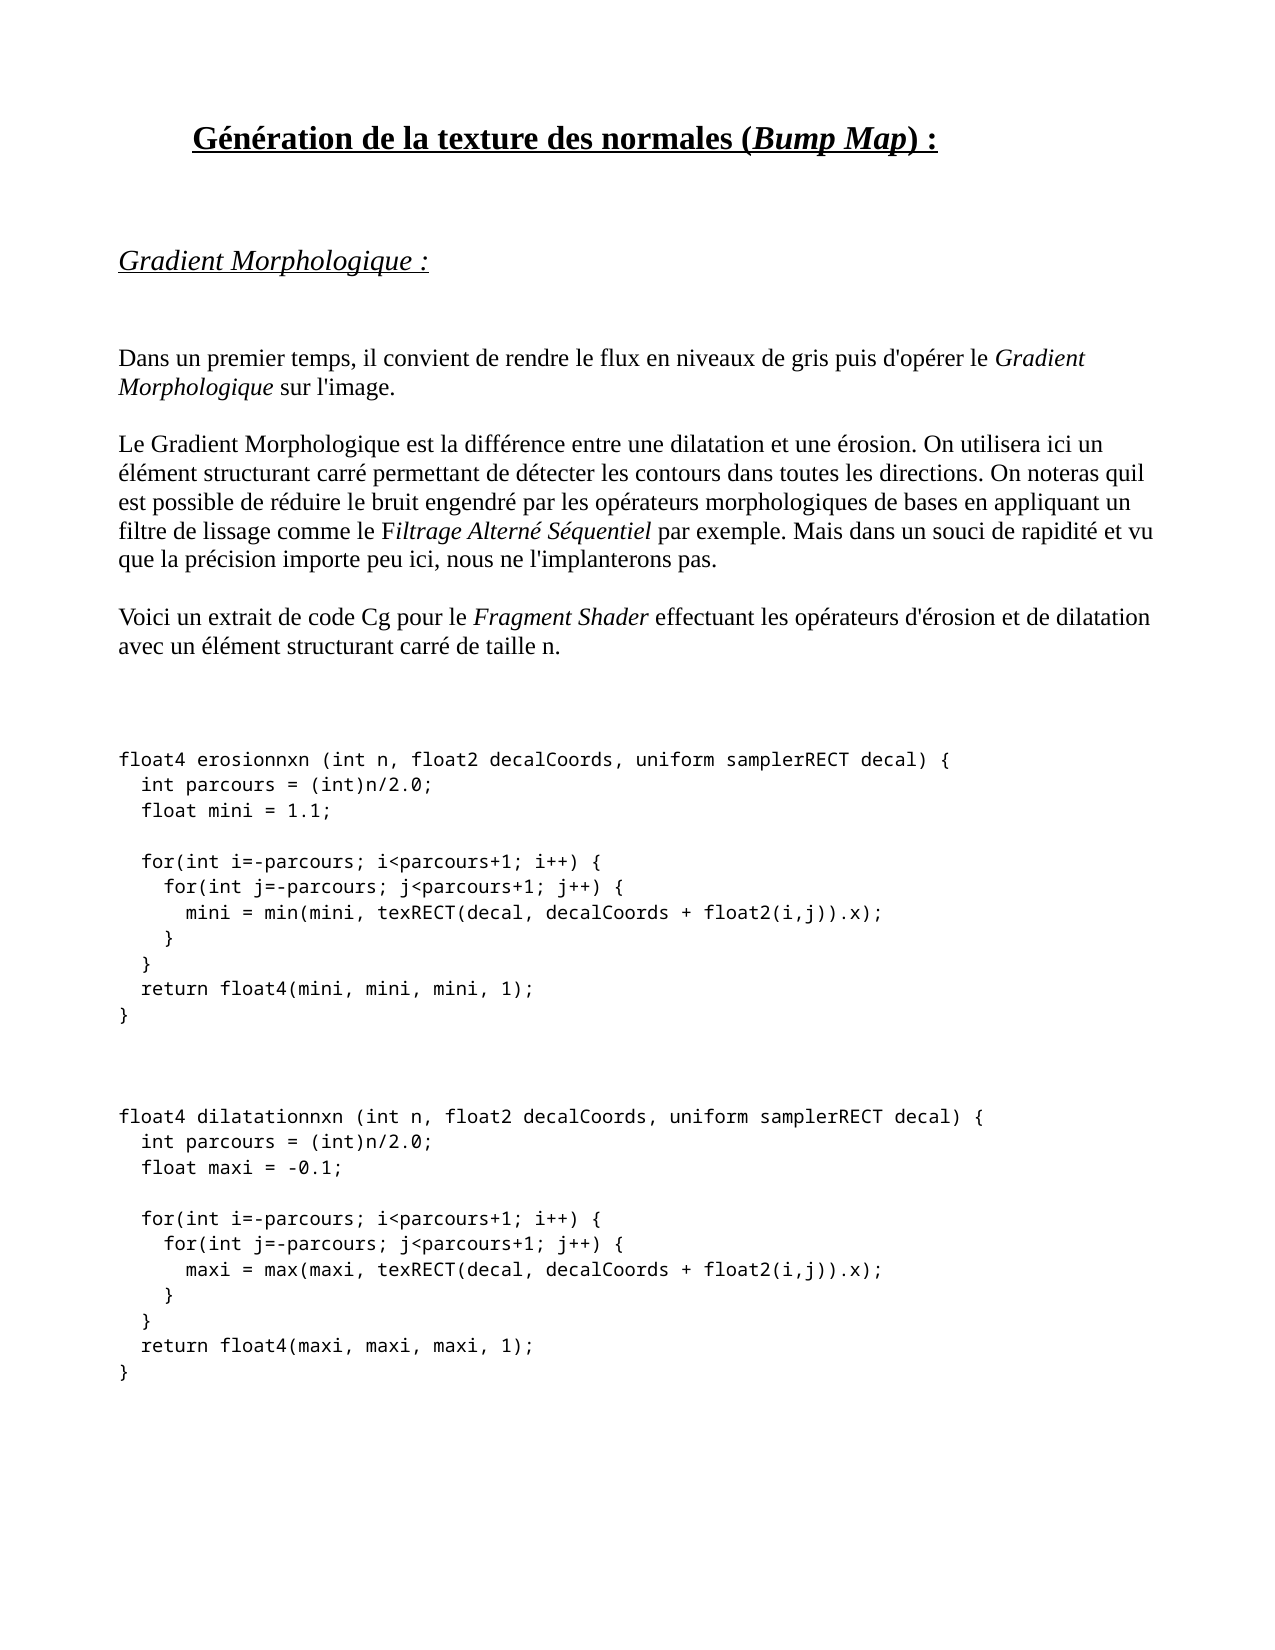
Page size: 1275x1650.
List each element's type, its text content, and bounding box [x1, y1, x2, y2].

text } [118, 1001, 1157, 1027]
text int parcours = (int)n/2.0; [118, 1129, 1157, 1154]
text for(int j=-parcours; j<parcours+1; j++) { [118, 873, 1157, 899]
text return float4(mini, mini, mini, 1); [118, 976, 1157, 1001]
text return float4(maxi, maxi, maxi, 1); [118, 1333, 1157, 1358]
text for(int j=-parcours; j<parcours+1; j++) { [118, 1231, 1157, 1256]
text } [118, 1358, 1157, 1384]
text Le Gradient Morphologique est la différence entre une dilatation et une érosion. On utilisera ici un élément structurant carré permettant de détecter les contours dans toutes les directions. On noteras quil est possible de réduire le bruit engendré par les opérateurs morphologiques de bases en appliquant un filtre de lissage comme le Filtrage Alterné Séquentiel par exemple. Mais dans un souci de rapidité et vu que la précision importe peu ici, nous ne l'implanterons pas. [118, 429, 1157, 573]
text } [118, 1282, 1157, 1307]
text float4 dilatationnxn (int n, float2 decalCoords, uniform samplerRECT decal) { [118, 1103, 1157, 1129]
text float mini = 1.1; [118, 797, 1157, 822]
text for(int i=-parcours; i<parcours+1; i++) { [118, 848, 1157, 873]
text Gradient Morphologique : [118, 243, 1157, 276]
text } [118, 1307, 1157, 1333]
text float4 erosionnxn (int n, float2 decalCoords, uniform samplerRECT decal) { [118, 746, 1157, 771]
text for(int i=-parcours; i<parcours+1; i++) { [118, 1205, 1157, 1231]
text Génération de la texture des normales (Bump Map) : [118, 118, 1157, 156]
text } [118, 924, 1157, 950]
text maxi = max(maxi, texRECT(decal, decalCoords + float2(i,j)).x); [118, 1256, 1157, 1282]
text mini = min(mini, texRECT(decal, decalCoords + float2(i,j)).x); [118, 899, 1157, 924]
text } [118, 950, 1157, 976]
text int parcours = (int)n/2.0; [118, 771, 1157, 797]
text Voici un extrait de code Cg pour le Fragment Shader effectuant les opérateurs d'érosion et de dilatation avec un élément structurant carré de taille n. [118, 602, 1157, 659]
text Dans un premier temps, il convient de rendre le flux en niveaux de gris puis d'opérer le Gradient Morphologique sur l'image. [118, 343, 1157, 401]
text float maxi = -0.1; [118, 1154, 1157, 1180]
